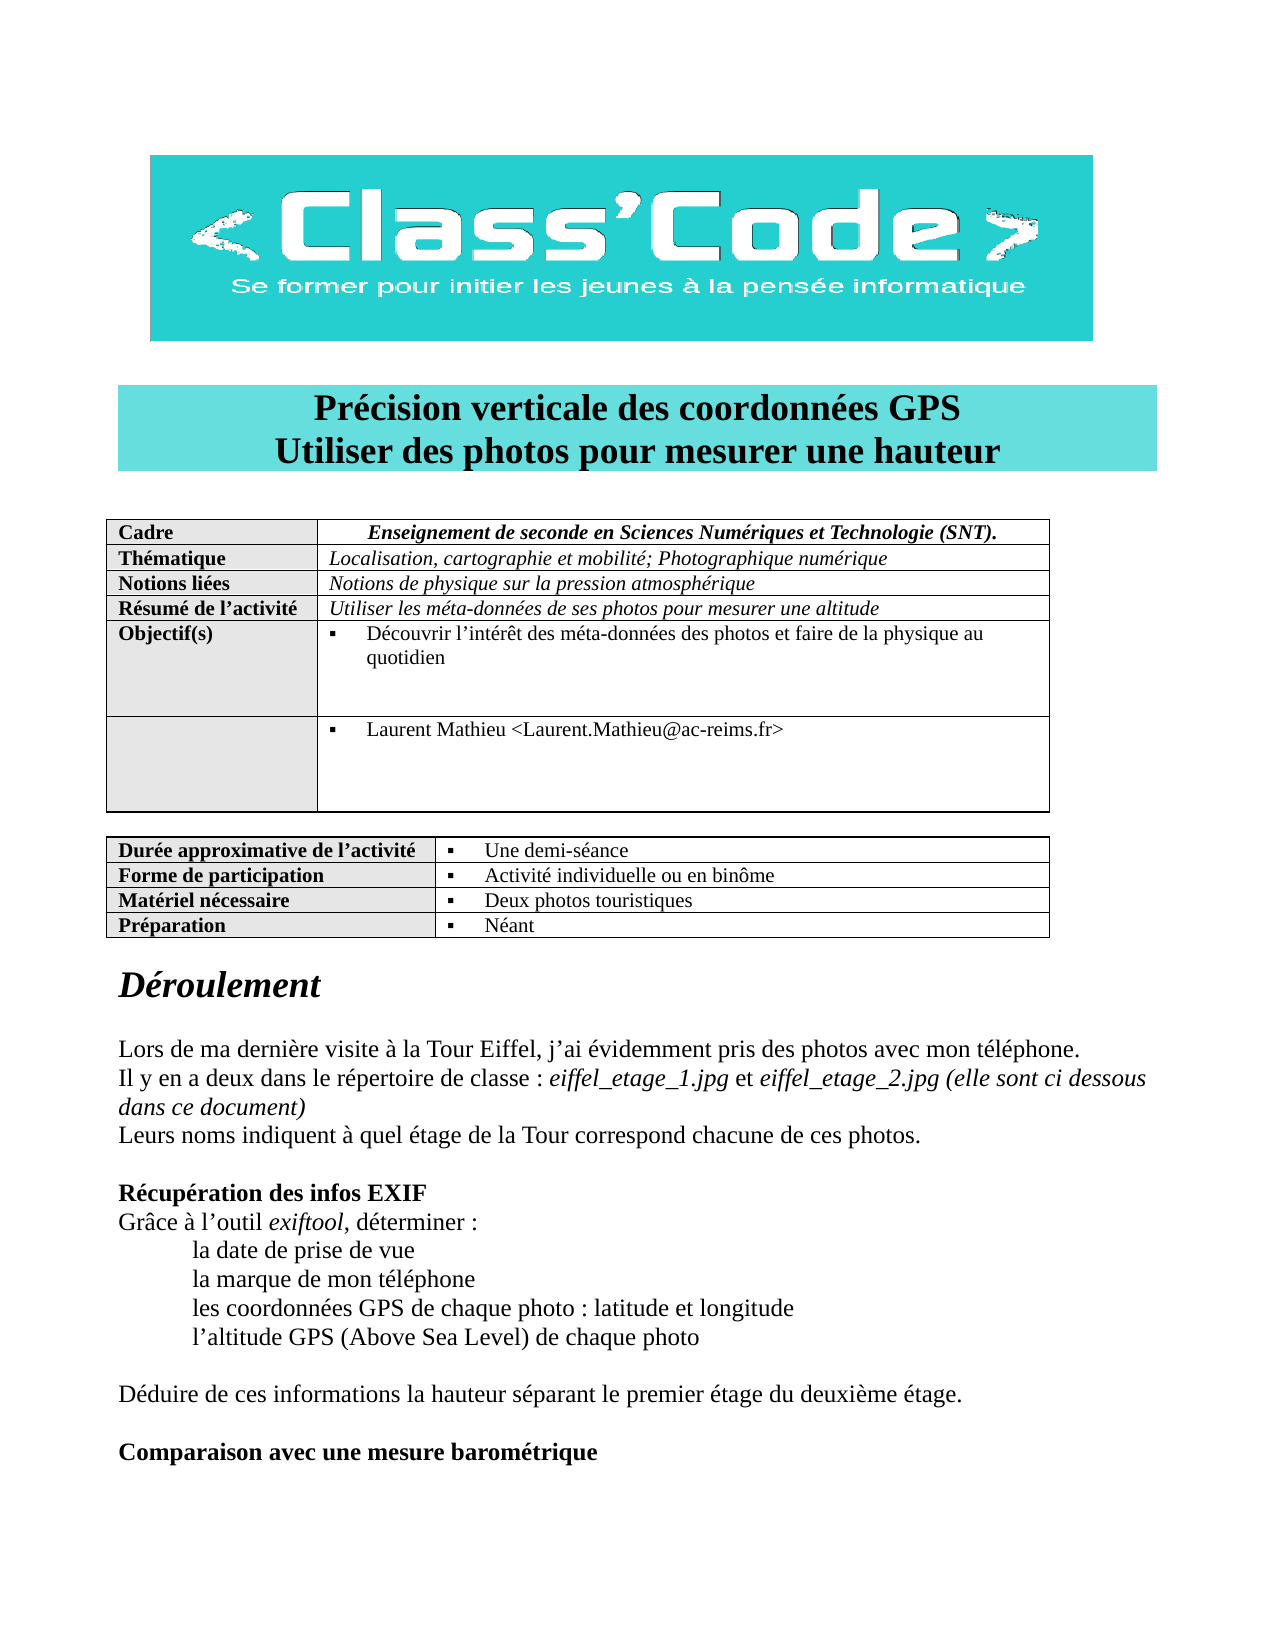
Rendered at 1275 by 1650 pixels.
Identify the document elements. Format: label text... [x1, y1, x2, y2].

text Déroulement [118, 962, 1157, 1006]
table_cell Objectif(s) [107, 621, 317, 716]
table_header Cadre [107, 520, 317, 544]
text Leurs noms indiquent à quel étage de la Tour correspond chacune de ces photos. [118, 1121, 1157, 1149]
text la date de prise de vue [192, 1236, 1157, 1264]
table_cell Résumé de l’activité [107, 596, 317, 620]
text les coordonnées GPS de chaque photo : latitude et longitude l’altitude GPS (Above Sea Level) de chaque photo [192, 1293, 1157, 1351]
table_cell Laurent Mathieu <Laurent.Mathieu@ac-reims.fr> [318, 717, 1049, 811]
text Comparaison avec une mesure barométrique [118, 1437, 1157, 1466]
text la marque de mon téléphone [192, 1264, 1157, 1293]
table_cell Localisation, cartographie et mobilité; Photographique numérique [318, 545, 1049, 569]
text Précision verticale des coordonnées GPS [118, 385, 1157, 428]
table_cell Notions de physique sur la pression atmosphérique [318, 571, 1049, 594]
table_header Une demi-séance [436, 838, 1049, 862]
table_cell Matériel nécessaire [107, 888, 435, 912]
picture [150, 155, 1093, 342]
table_cell Utiliser les méta-données de ses photos pour mesurer une altitude [318, 596, 1049, 620]
table_cell Deux photos touristiques [436, 888, 1049, 912]
table_cell Découvrir l’intérêt des méta-données des photos et faire de la physique au quotidien [318, 621, 1049, 716]
table_cell Activité individuelle ou en binôme [436, 863, 1049, 887]
text Grâce à l’outil exiftool, déterminer : [118, 1207, 1157, 1236]
text Lors de ma dernière visite à la Tour Eiffel, j’ai évidemment pris des photos avec mon téléphone. Il y en a deux dans le répertoire de classe : eiffel_etage_1.jpg et eiffel_etage_2.jpg (elle sont ci dessous dans ce document) [118, 1034, 1157, 1121]
text Utiliser des photos pour mesurer une hauteur [118, 428, 1157, 471]
text Récupération des infos EXIF [118, 1178, 1157, 1207]
table_cell Néant [436, 913, 1049, 937]
table_header Durée approximative de l’activité [107, 838, 435, 862]
table_cell Forme de participation [107, 863, 435, 887]
table_cell [107, 717, 317, 811]
table_header Enseignement de seconde en Sciences Numériques et Technologie (SNT). [318, 520, 1049, 544]
table_cell Notions liées [107, 571, 317, 594]
text Déduire de ces informations la hauteur séparant le premier étage du deuxième étage. [118, 1379, 1157, 1408]
table_cell Thématique [107, 545, 317, 569]
table_cell Préparation [107, 913, 435, 937]
